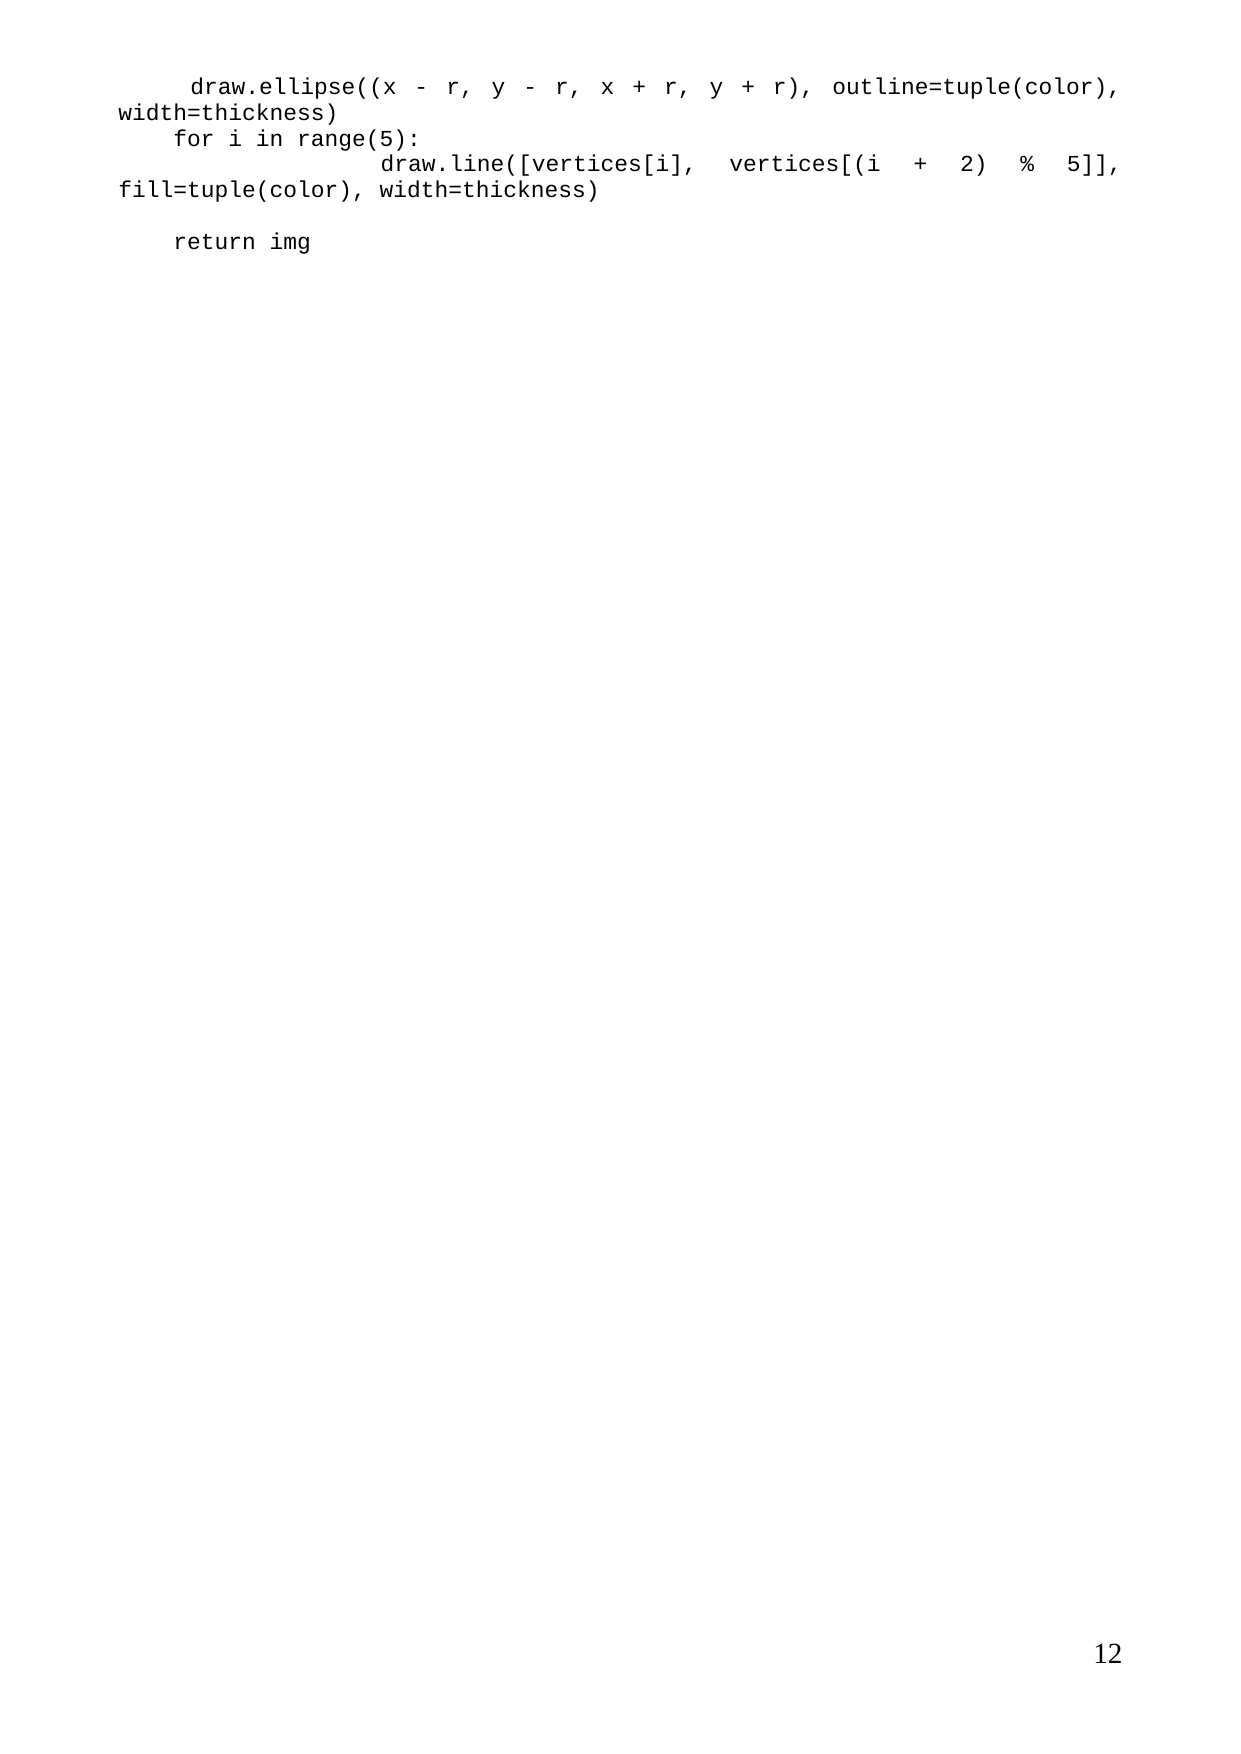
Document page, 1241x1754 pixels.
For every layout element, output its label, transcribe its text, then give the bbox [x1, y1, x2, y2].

text return img [118, 231, 1122, 257]
text for i in range(5): [118, 127, 1122, 153]
text draw.line([vertices[i], vertices[(i + 2) % 5]], fill=tuple(color), width=thickness) [118, 153, 1122, 205]
text draw.ellipse((x - r, y - r, x + r, y + r), outline=tuple(color), width=thickness) [118, 75, 1122, 127]
